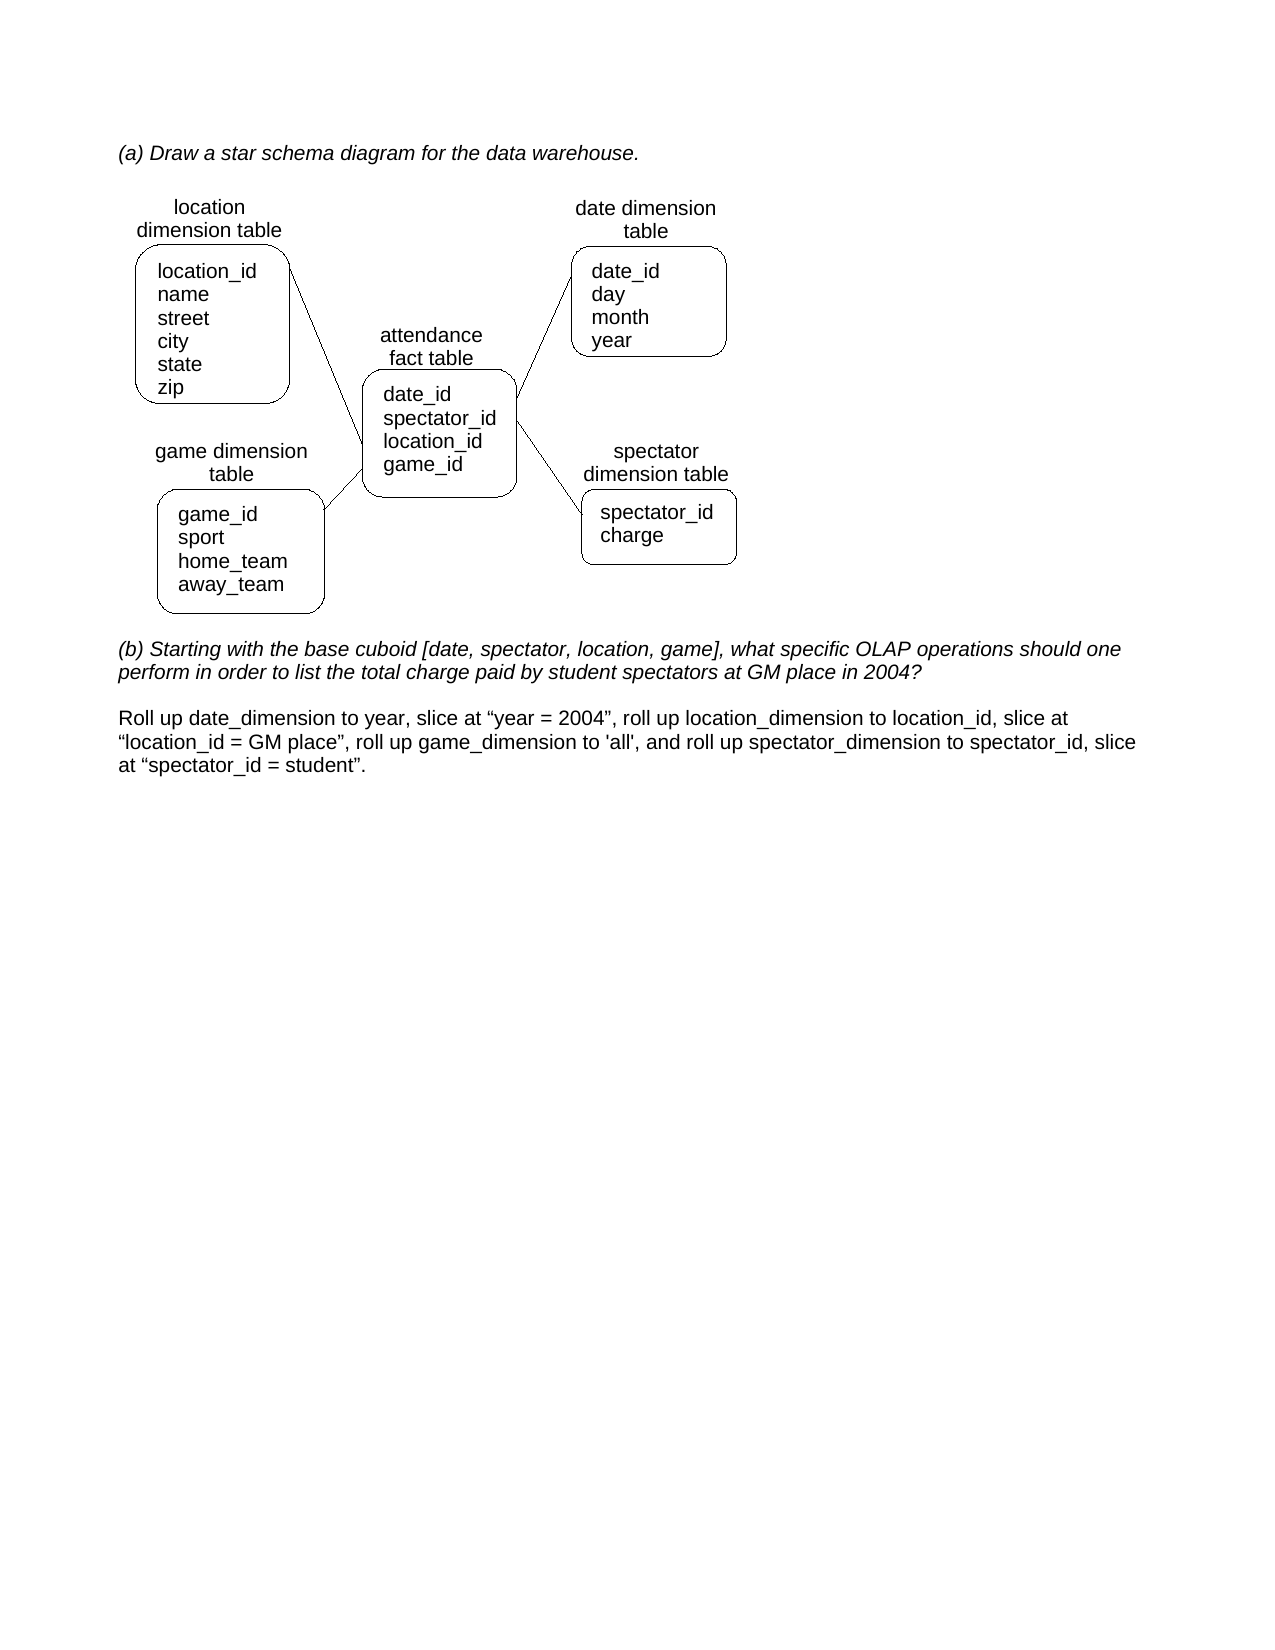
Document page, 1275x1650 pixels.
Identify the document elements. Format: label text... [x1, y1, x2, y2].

text (a) Draw a star schema diagram for the data warehouse. [118, 141, 1157, 164]
text (b) Starting with the base cuboid [date, spectator, location, game], what specific OLAP operations should one perform in order to list the total charge paid by student spectators at GM place in 2004? [118, 637, 1157, 684]
text Roll up date_dimension to year, slice at “year = 2004”, roll up location_dimension to location_id, slice at “location_id = GM place”, roll up game_dimension to 'all', and roll up spectator_dimension to spectator_id, slice at “spectator_id = student”. [118, 707, 1157, 777]
